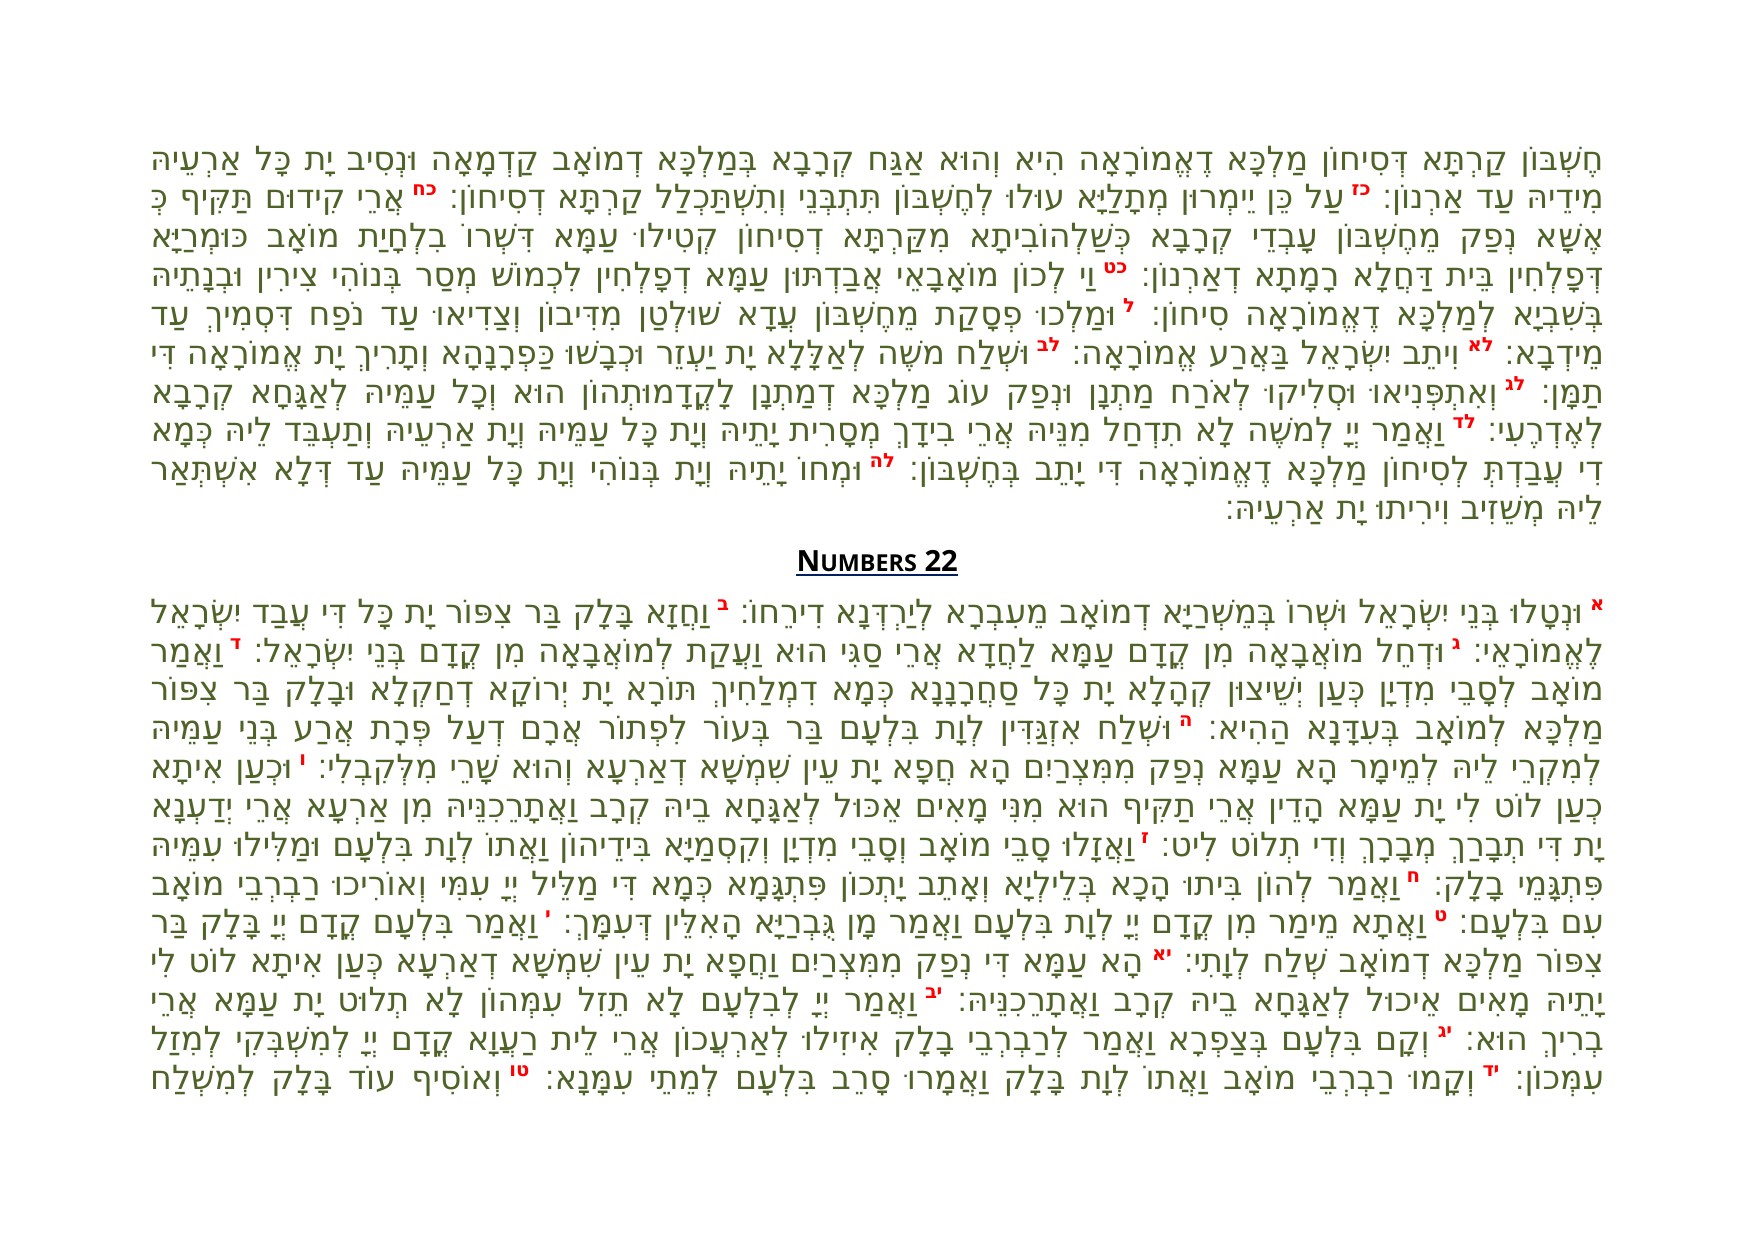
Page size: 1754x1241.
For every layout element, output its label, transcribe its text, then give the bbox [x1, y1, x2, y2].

text חֶשְׁבּוֹן קַרְתָּא דְּסִיחוֹן מַלְכָּא דֶאֱמוֹרָאָה הִיא וְהוּא אַגַּח קְרָבָא בְּמַלְכָּא דְמוֹאָב קַדְמָאָה וּנְסִיב יָת כָּל אַרְעֵיהּ מִידֵיהּ עַד אַרְנוֹן׃ כז עַל כֵּן יֵימְרוּן מְתָלַיָּא עוּלוּ לְחֶשְׁבּוֹן תִּתְבְּנֵי וְתִשְׁתַּכְלַל קַרְתָּא דְסִיחוֹן׃ כח אֲרֵי קִידוּם תַּקִּיף כְּ אֶשָּׁא נְפַק מֵחֶשְׁבּוֹן עָבְדֵי קְרָבָא כְּשַׁלְהוֹבִיתָא מִקַּרְתָּא דְסִיחוֹן קְטִילוּ עַמָּא דִּשְׁרוֹ בִלְחָיַת מוֹאָב כּוּמְרַיָּא דְּפָלְחִין בֵּית דַּחֲלָא רָמָתָא דְאַרְנוֹן׃ כט וַי לְכוֹן מוֹאָבָאֵי אֲבַדְתּוּן עַמָּא דְפָלְחִין לִכְמוֹשׁ מְסַר בְּנוֹהִי צִירִין וּבְנָתֵיהּ בְּשִׁבְיָא לְמַלְכָּא דֶאֱמוֹרָאָה סִיחוֹן׃ ל וּמַלְכוּ פְסָקַת מֵחֶשְׁבּוֹן עֲדָא שׁוּלְטַן מִדִּיבוֹן וְצַדִיאוּ עַד נֹפַח דִּסְמִיךְ עַד מֵידְבָא׃ לא וִיתֵב יִשְׂרָאֵל בַּאֲרַע אֱמוֹרָאָה׃ לב וּשְׁלַח משֶׁה לְאַלָּלָא יָת יַעְזֵר וּכְבָשׁוּ כַּפְרָנָהָא וְתָרִיךְ יָת אֱמוֹרָאָה דִּי תַמָּן׃ לג וְאִתְפְּנִיאוּ וּסְלִיקוּ לְאֹרַח מַתְנָן וּנְפַק עוֹג מַלְכָּא דְמַתְנָן לָקֳדָמוּתְהוֹן הוּא וְכָל עַמֵּיהּ לְאַגָּחָא קְרָבָא לְאֶדְרֶעִי׃ לד וַאֲמַר יְיָ לְמשֶׁה לָא תִדְחַל מִנֵּיהּ אֲרֵי בִידָךְ מְסָרִית יָתֵיהּ וְיָת כָּל עַמֵּיהּ וְיָת אַרְעֵיהּ וְתַעְבֵּד לֵיהּ כְּמָא דִי עֲבַדְתְּ לְסִיחוֹן מַלְכָּא דֶאֱמוֹרָאָה דִּי יָתֵב בְּחֶשְׁבּוֹן׃ לה וּמְחוֹ יָתֵיהּ וְיָת בְּנוֹהִי וְיָת כָּל עַמֵּיהּ עַד דְּלָא אִשְׁתְּאַר לֵיהּ מְשֵׁזִיב וִירִיתוּ יָת אַרְעֵיהּ׃ [150, 139, 1604, 527]
text Numbers 22 [150, 540, 1604, 580]
text א וּנְטָלוּ בְּנֵי יִשְׂרָאֵל וּשְׁרוֹ בְּמֵשְׁרַיָּא דְמוֹאָב מֵעִבְרָא לְיַרְדְּנָא דִירֵחוֹ׃ ב וַחֲזָא בָּלָק בַּר צִפּוֹר יָת כָּל דִּי עֲבַד יִשְׂרָאֵל לֶאֱמוֹרָאֵי׃ ג וּדְחֵל מוֹאֲבָאָה מִן קֳדָם עַמָּא לַחֲדָא אֲרֵי סַגִּי הוּא וַעֲקַת לְמוֹאֲבָאָה מִן קֳדָם בְּנֵי יִשְׂרָאֵל׃ ד וַאֲמַר מוֹאָב לְסָבֵי מִדְיָן כְּעַן יְשֵׁיצוּן קְהָלָא יָת כָּל סַחֲרָנָנָא כְּמָא דִמְלַחִיךְ תּוֹרָא יָת יְרוֹקָא דְחַקְלָא וּבָלָק בַּר צִפּוֹר מַלְכָּא לְמוֹאָב בְּעִדָּנָא הַהִיא׃ ה וּשְׁלַח אִזְגַּדִּין לְוָת בִּלְעָם בַּר בְּעוֹר לִפְתוֹר אֲרָם דְעַל פְּרָת אֲרַע בְּנֵי עַמֵּיהּ לְמִקְרֵי לֵיהּ לְמֵימָר הָא עַמָּא נְפַק מִמִּצְרַיִם הָא חֲפָא יָת עֵין שִׁמְשָׁא דְאַרְעָא וְהוּא שָׁרֵי מִלְּקִבְלִי׃ ו וּכְעַן אִיתָא כְעַן לוֹט לִי יָת עַמָּא הָדֵין אֲרֵי תַקִּיף הוּא מִנִּי מָאִים אֵכּוּל לְאַגָּחָא בֵיהּ קְרָב וַאֲתָרֵכִנֵּיהּ מִן אַרְעָא אֲרֵי יְדַעְנָא יָת דִּי תְבָרַךְ מְבָרָךְ וְדִי תְלוֹט לִיט׃ ז וַאֲזָלוּ סָבֵי מוֹאָב וְסָבֵי מִדְיָן וְקִסְמַיָּא בִּידֵיהוֹן וַאֲתוֹ לְוָת בִּלְעָם וּמַלִּילוּ עִמֵּיהּ פִּתְגָּמֵי בָלָק׃ ח וַאֲמַר לְהוֹן בִּיתוּ הָכָא בְּלֵילְיָא וְאָתֵב יָתְכוֹן פִּתְגָּמָא כְּמָא דִּי מַלֵּיל יְיָ עִמִּי וְאוֹרִיכוּ רַבְרְבֵי מוֹאָב עִם בִּלְעָם׃ ט וַאֲתָא מֵימַר מִן קֳדָם יְיָ לְוָת בִּלְעָם וַאֲמַר מָן גֻּבְרַיָּא הָאִלֵּין דְּעִמָּךְ׃ י וַאֲמַר בִּלְעָם קֳדָם יְיָ בָּלָק בַּר צִפּוֹר מַלְכָּא דְמוֹאָב שְׁלַח לְוָתִי׃ יא הָא עַמָּא דִּי נְפַק מִמִּצְרַיִם וַחֲפָא יָת עֵין שִׁמְשָׁא דְאַרְעָא כְּעַן אִיתָא לוֹט לִי יָתֵיהּ מָאִים אֵיכוּל לְאַגָּחָא בֵיהּ קְרָב וַאֲתָרֵכִנֵּיהּ׃ יב וַאֲמַר יְיָ לְבִלְעָם לָא תֵזִל עִמְּהוֹן לָא תְלוּט יָת עַמָּא אֲרֵי בְרִיךְ הוּא׃ יג וְקָם בִּלְעָם בְּצַפְרָא וַאֲמַר לְרַבְרְבֵי בָלָק אִיזִילוּ לְאַרְעֲכוֹן אֲרֵי לֵית רַעֲוָא קֳדָם יְיָ לְמִשְׁבְּקִי לְמִזַל עִמְּכוֹן׃ יד וְקָמוּ רַבְרְבֵי מוֹאָב וַאֲתוֹ לְוָת בָּלָק וַאֲמָרוּ סָרֵב בִּלְעָם לְמֵתֵי עִמָּנָא׃ טו וְאוֹסִיף עוֹד בָּלָק לְמִשְׁלַח [150, 592, 1604, 1097]
